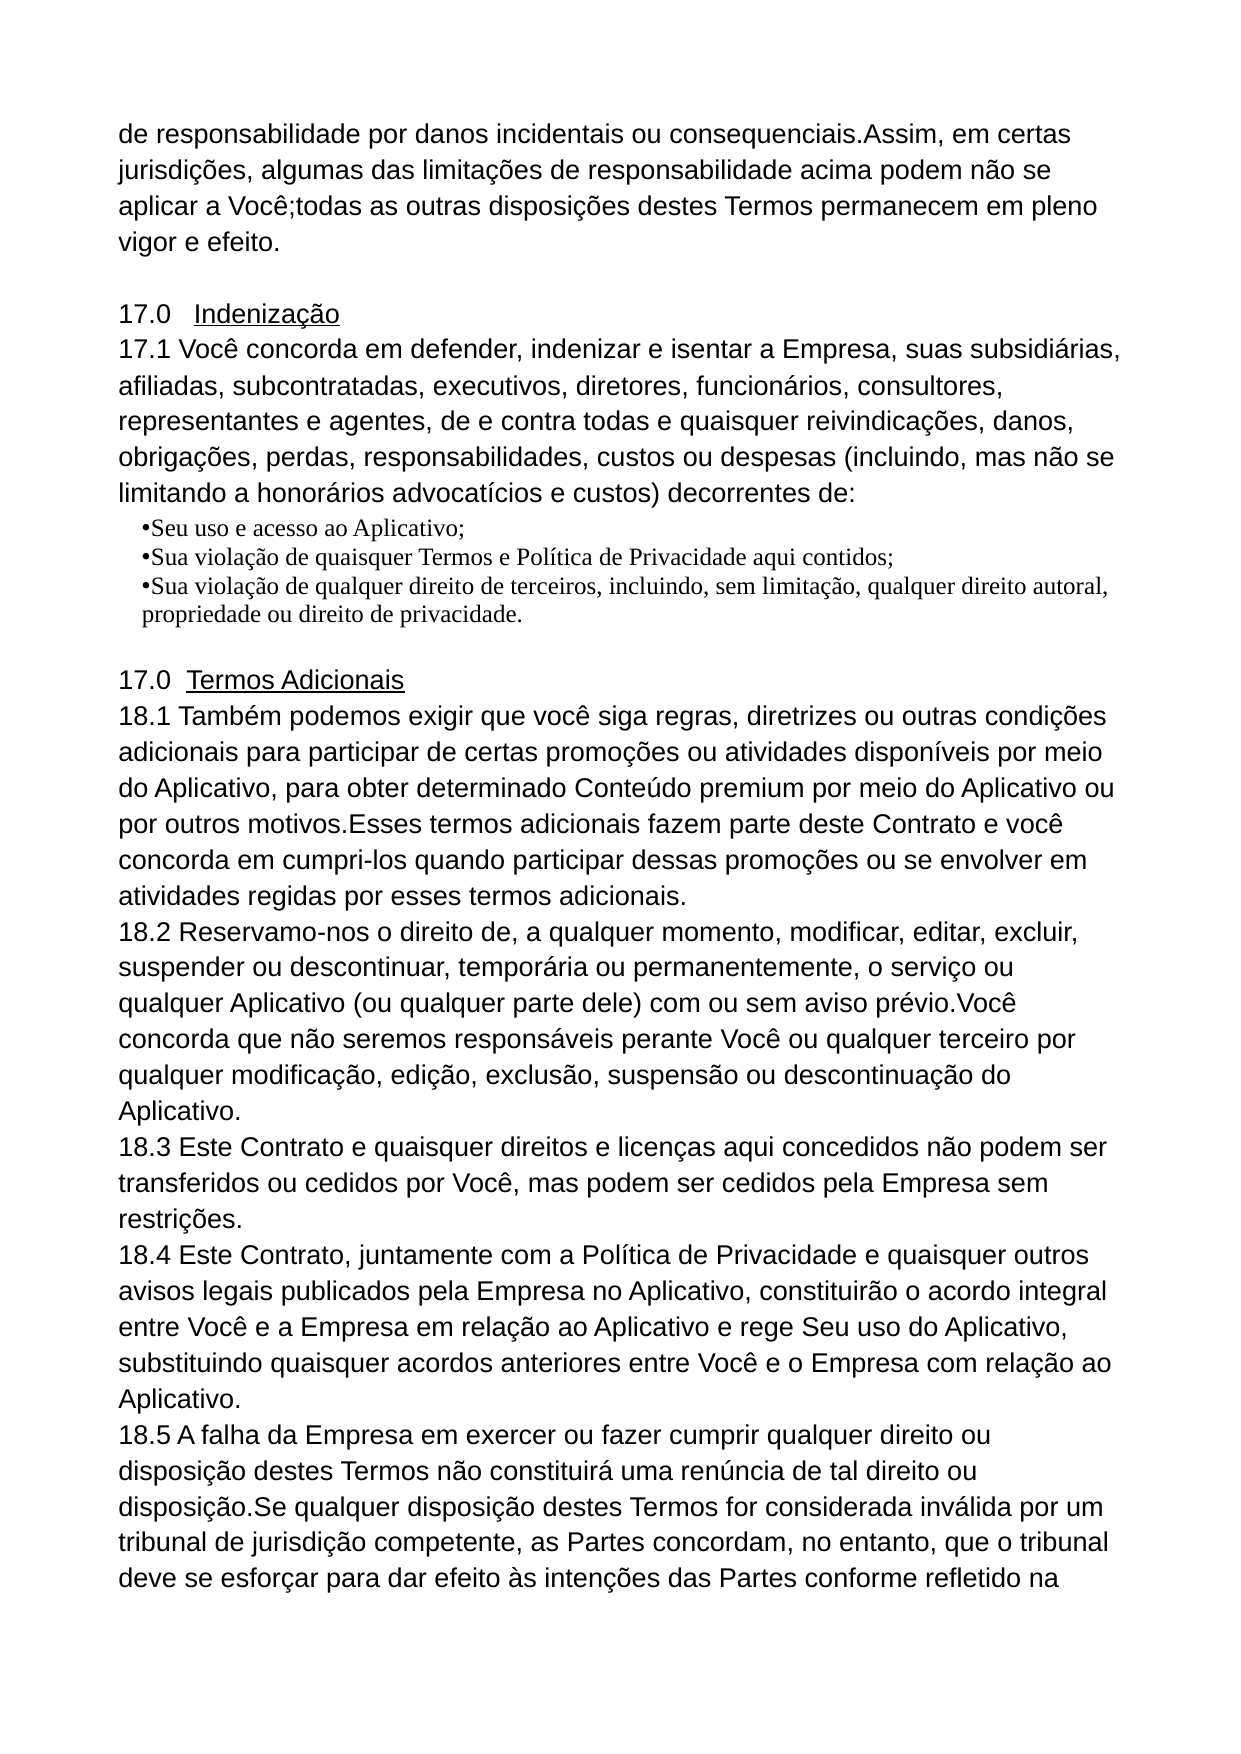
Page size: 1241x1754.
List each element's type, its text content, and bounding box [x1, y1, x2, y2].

text 17.0 Termos Adicionais [118, 664, 1122, 695]
text 18.5 A falha da Empresa em exercer ou fazer cumprir qualquer direito ou disposição destes Termos não constituirá uma renúncia de tal direito ou disposição.Se qualquer disposição destes Termos for considerada inválida por um tribunal de jurisdição competente, as Partes concordam, no entanto, que o tribunal deve se esforçar para dar efeito às intenções das Partes conforme refletido na [118, 1419, 1122, 1594]
text 18.1 Também podemos exigir que você siga regras, diretrizes ou outras condições adicionais para participar de certas promoções ou atividades disponíveis por meio do Aplicativo, para obter determinado Conteúdo premium por meio do Aplicativo ou por outros motivos.Esses termos adicionais fazem parte deste Contrato e você concorda em cumpri-los quando participar dessas promoções ou se envolver em atividades regidas por esses termos adicionais. [118, 700, 1122, 911]
list Seu uso e acesso ao Aplicativo; [118, 513, 1122, 542]
text 17.1 Você concorda em defender, indenizar e isentar a Empresa, suas subsidiárias, afiliadas, subcontratadas, executivos, diretores, funcionários, consultores, representantes e agentes, de e contra todas e quaisquer reivindicações, danos, obrigações, perdas, responsabilidades, custos ou despesas (incluindo, mas não se limitando a honorários advocatícios e custos) decorrentes de: [118, 333, 1122, 508]
text 17.0 Indenização [118, 298, 1122, 329]
text 18.3 Este Contrato e quaisquer direitos e licenças aqui concedidos não podem ser transferidos ou cedidos por Você, mas podem ser cedidos pela Empresa sem restrições. [118, 1131, 1122, 1234]
text 18.2 Reservamo-nos o direito de, a qualquer momento, modificar, editar, excluir, suspender ou descontinuar, temporária ou permanentemente, o serviço ou qualquer Aplicativo (ou qualquer parte dele) com ou sem aviso prévio.Você concorda que não seremos responsáveis ​​perante Você ou qualquer terceiro por qualquer modificação, edição, exclusão, suspensão ou descontinuação do Aplicativo. [118, 916, 1122, 1126]
list Sua violação de qualquer direito de terceiros, incluindo, sem limitação, qualquer direito autoral, propriedade ou direito de privacidade. [118, 571, 1122, 628]
list Sua violação de quaisquer Termos e Política de Privacidade aqui contidos; [118, 542, 1122, 571]
text 18.4 Este Contrato, juntamente com a Política de Privacidade e quaisquer outros avisos legais publicados pela Empresa no Aplicativo, constituirão o acordo integral entre Você e a Empresa em relação ao Aplicativo e rege Seu uso do Aplicativo, substituindo quaisquer acordos anteriores entre Você e o Empresa com relação ao Aplicativo. [118, 1239, 1122, 1414]
text de responsabilidade por danos incidentais ou consequenciais.Assim, em certas jurisdições, algumas das limitações de responsabilidade acima podem não se aplicar a Você;todas as outras disposições destes Termos permanecem em pleno vigor e efeito. [118, 118, 1122, 257]
